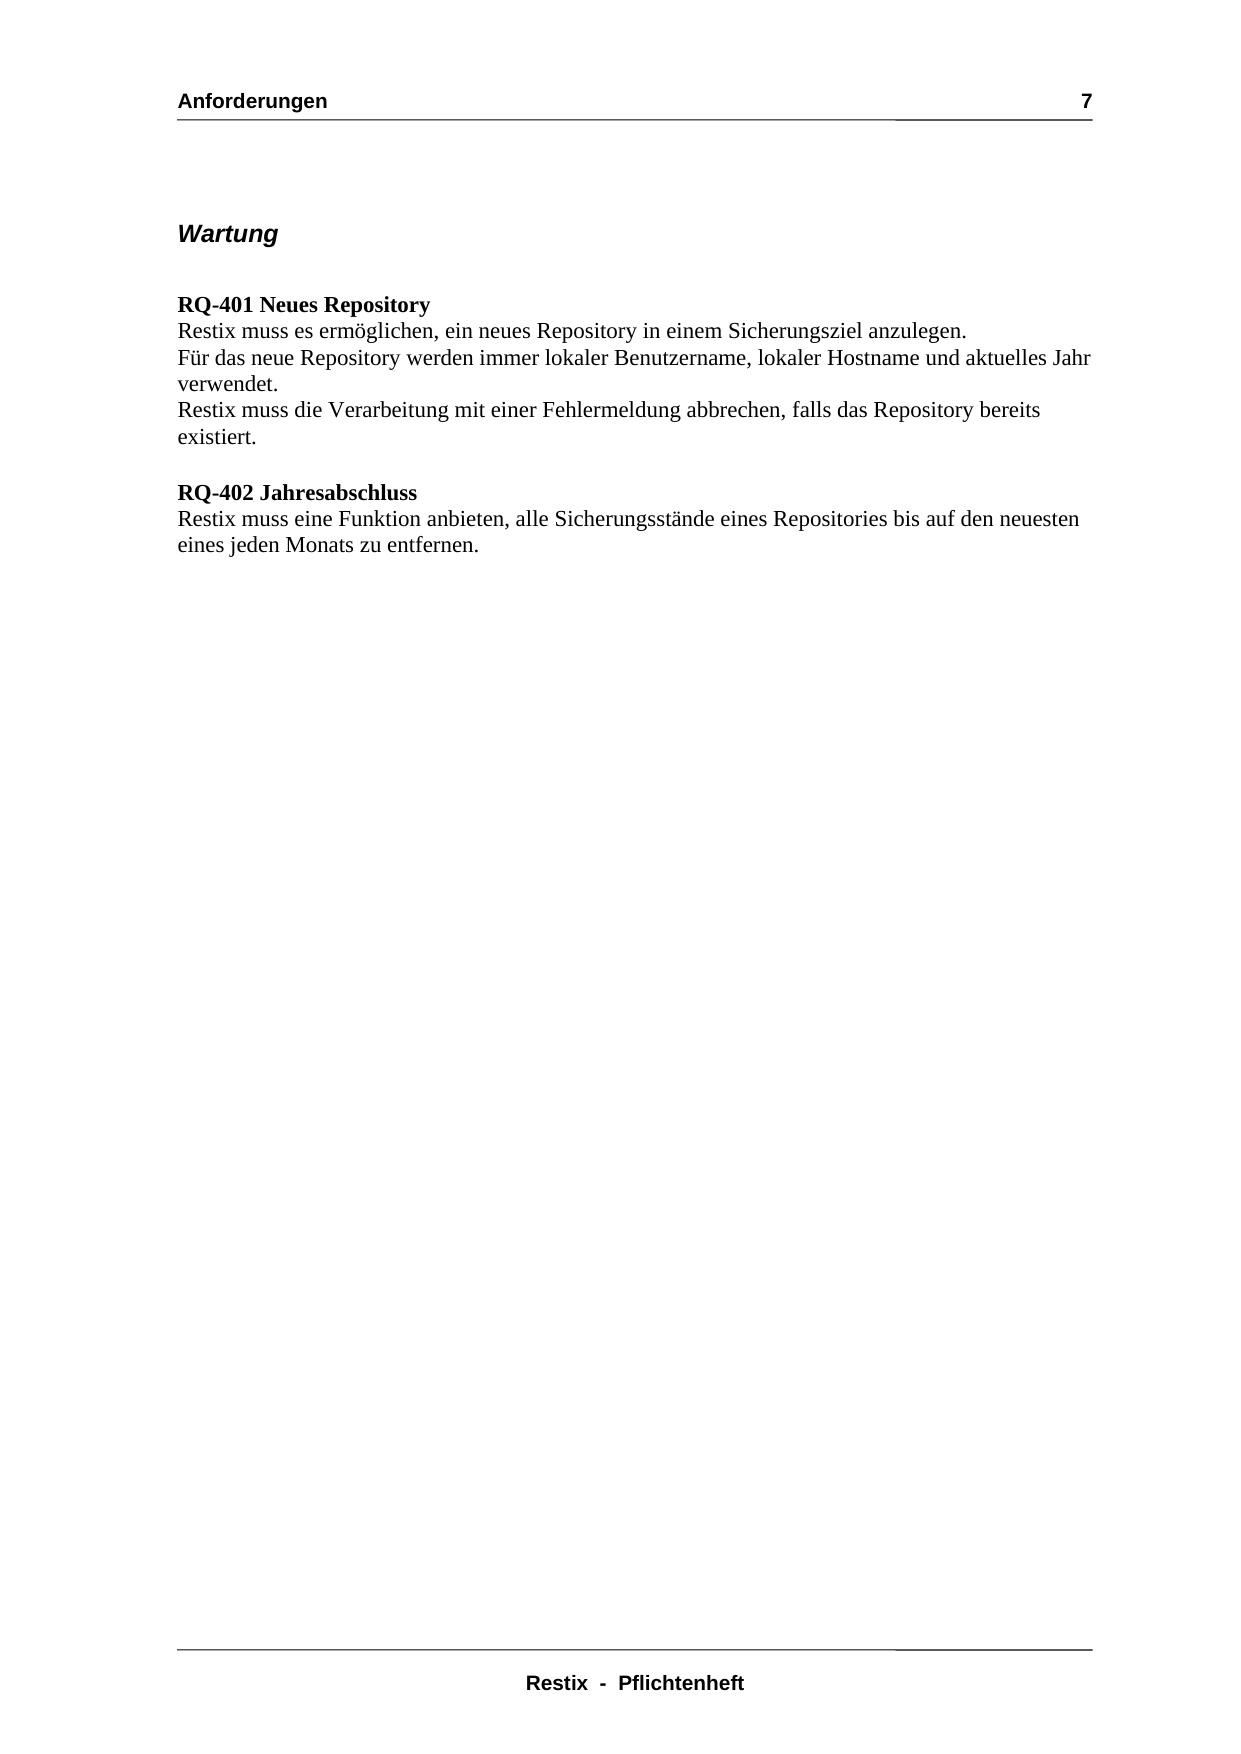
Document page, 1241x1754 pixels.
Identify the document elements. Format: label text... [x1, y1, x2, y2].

text RQ-401 Neues Repository [177, 291, 1092, 317]
text Restix muss eine Funktion anbieten, alle Sicherungsstände eines Repositories bis auf den neuesten eines jeden Monats zu entfernen. [177, 505, 1092, 558]
subtitle Wartung [177, 218, 1092, 247]
text Für das neue Repository werden immer lokaler Benutzername, lokaler Hostname und aktuelles Jahr verwendet. [177, 344, 1092, 396]
text Restix muss die Verarbeitung mit einer Fehlermeldung abbrechen, falls das Repository bereits existiert. [177, 396, 1092, 449]
text RQ-402 Jahresabschluss [177, 478, 1092, 505]
text Restix muss es ermöglichen, ein neues Repository in einem Sicherungsziel anzulegen. [177, 317, 1092, 344]
